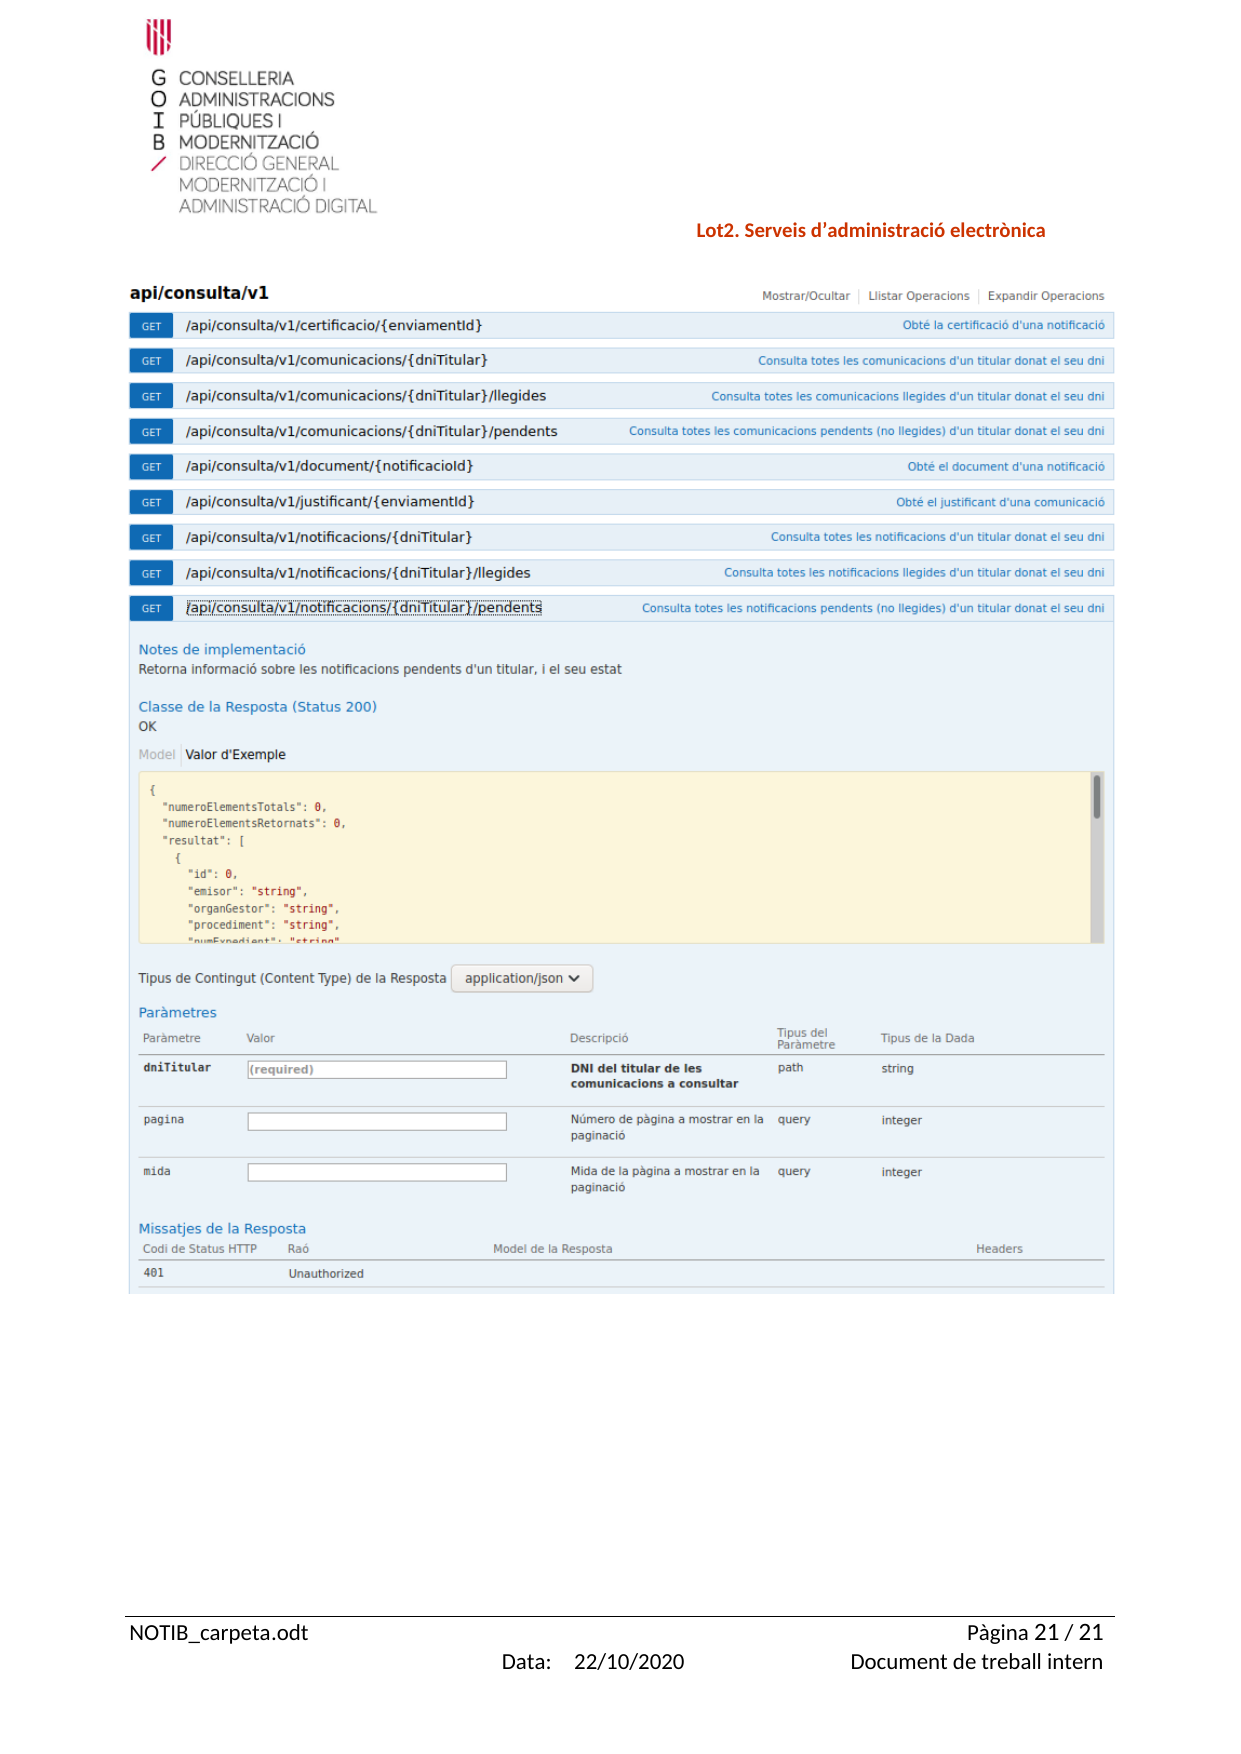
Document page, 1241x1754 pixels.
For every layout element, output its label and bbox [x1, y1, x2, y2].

picture [118, 13, 400, 238]
picture [118, 273, 1123, 1294]
